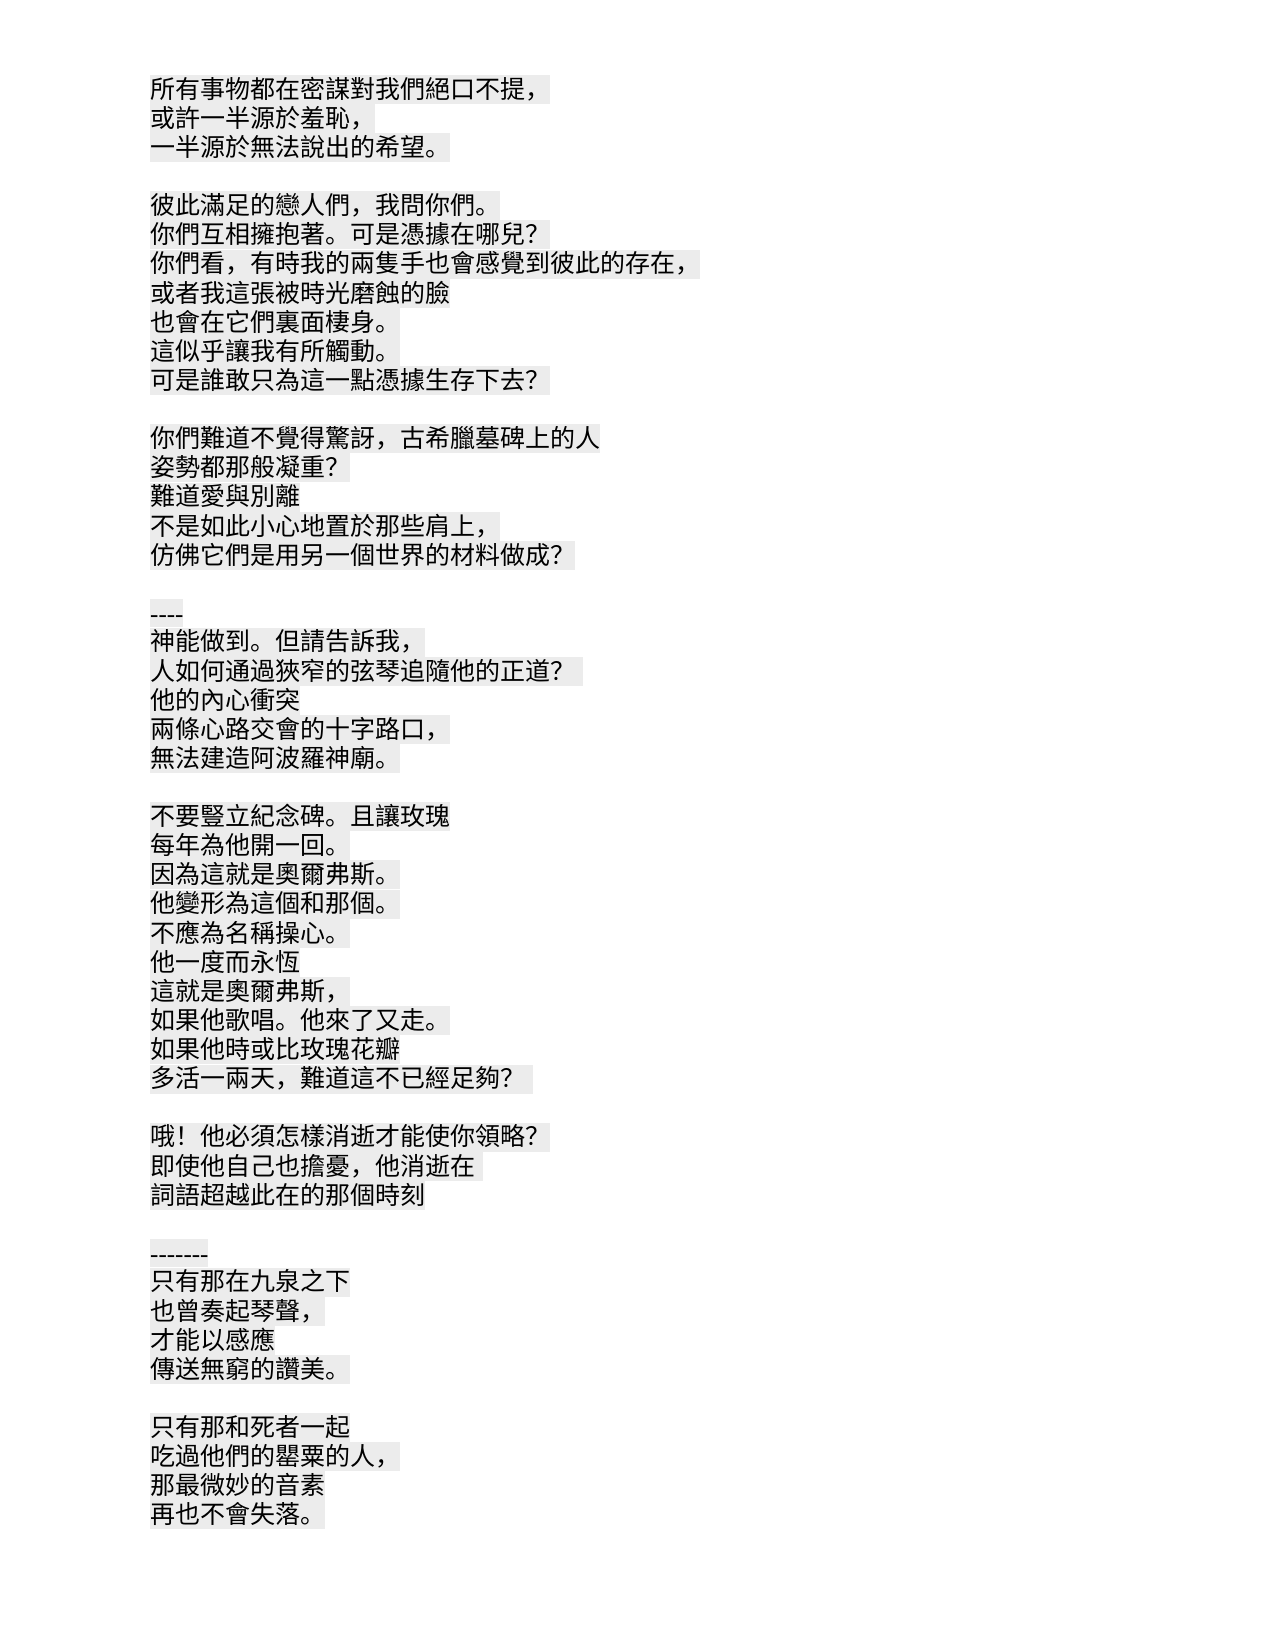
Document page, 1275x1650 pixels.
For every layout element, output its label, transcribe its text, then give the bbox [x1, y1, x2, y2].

text 我又來告別了。告別一個始終全然與我無關的我，一種無言的困境，尋回我自己。就如 R. M. Rilke 的詩句--"以開端結束，以終結開始 "。 我想說些什麼，但我明白，我越是誠實，越是無人相信，話語就像一支在它射出之前早已註定落點的箭。 在一個人們往往連自己也不相信的年代，真話總是比謊言更能創造更多誤解。許多時候，撒謊是一種美德，但在生命之前，我不願對它說出一句違心之論，於是我逐漸懂得了沉默。 沉默並非不出聲音不發一語；18年來，我不眠不休寫了千萬字至今束之高閣的筆記，訴說沉默。對於這些筆記，有些時候，我視它如同身後饋贈世人的珍寶，更多時候，宛若敝屣，無甚價值，我幾乎可以用一秒鐘的時間摧毀費盡我一生最好時光的這堆無用心血。 如果沉默帶來喧囂，如果真實話語只是號召更大的虛矯，話語何用？ 依稀記得三十年前那個餓成皮包骨卻仍極為健談的我，像個交際花似的，送往迎來，生張熟魏，不拘見著什麼人，我都不曾畏懼與之言語。曾幾何時，我詞窮了；宛如拷問一般，驚慌失措搜索枯腸，只為找到一些令自己難堪的句子；為了迎合這樣那樣一些與我無涉的世界，努力配合說出各種自我貶抑的扭曲話語。有時，連看到小孩也怕 (很多小孩其實只是體型較小的大人)，就像兔子遇著獵人那樣一種心情。 我同這個過度早熟的島嶼，怕是無緣了，某個通往公眾世界的大小通道早已封閉；剩下的，只是看我或看你要不要承認且面對這個既成事實。Martin Buber 說得對，"動物的眼神，具有說出偉大話語的能力"。就跟泰山一樣，似乎唯有在真正能識 "人" 的 "動物" 面前，我最能感到自在而愉悅。 塵世已無希望之事，詩人往往便仰起頭來，朝天上星星作文章。還記得奧爾弗斯 (Orpheus) 以及他那把七弦琴嗎？很小時候讀過許多神話故事，求個趣味，沒想到這些離奇故事竟一一埋進心裡生了根發了芽。 奧爾弗斯是阿波羅太陽神的兒子，琴藝非凡；琴音響起處，百獸群鳥駐足聆聽。有一天，奧爾弗斯和他的愛人尤麗狄刻 (Eurydice) 在森林裏玩耍，一隻毒蛇卻悄悄逼進，結束了愛人的生命。奧爾弗斯痛不欲生，在森林裏日夜哀哭，淒愴琴聲，據說連岩石都為之灑下熱淚。 萬念俱灰之際，奧爾弗斯決定攜琴直闖冥府。一路哀歌傳唱，來到冥河入口，擺渡人深受感動，破例帶一個活人渡河，找閻王要人。閻王殿前有一隻異常兇猛的 "三頭巨犬" 看守，聽其憂傷琴聲，竟也變得溫柔，安靜下來，任其進入。冥府大廳中，奧爾弗斯的悲傷琴聲迅即引來無數鬼魂，其中並無尤麗狄刻。 閻王知其來意，被其癡情感動，答應讓尤麗狄刻重返人間，但有個條件：奧爾弗斯在離開冥府之前，不能與之交談，亦不得回頭觀望。於是奧爾弗斯和尤麗狄刻一前一後，準備離開冥府，但就在奧爾弗斯一腳踏進陰陽交界之際，忍不住回頭看了一下，看愛人有沒有跟上。於是悲劇發生了，尤麗狄刻迅即被一股黑暗力量擊碎，魂消魄散。 再度失去愛人的奧爾弗斯，從此不修邊幅，自暴自棄，行屍走肉般地自我放逐於荒野之中，自殺念頭纏繞，揮之不去。有一天，來到某片荒野，一群酒神的女信徒正在狂歡作樂，邀奧爾弗斯同歡，並對其示愛，希望他能為她們彈奏幾首歡樂曲子。奧爾弗斯拒絕，出言不遜，激怒了女信徒。在盛怒和酒精的催化下，她們就將奧爾弗斯殺了，並砍下他的頭，連同七弦琴一併丟入河裏。 據說，奧爾弗斯的頭顱在河中漂流多時，嘴裏依舊低吟哀歌，而他那把七弦琴持續傳出動人的憂傷琴聲。河流所經之處，繁星如淚，百獸悲鳴。天神宙斯聞知此事，深受感動，於是將他這把琴給放到天上，成為天琴座，紀念這場悲劇。 Rilke有一著名長詩就叫做 "致奧爾弗斯的十四行詩"。他還有很多我喜歡的詩，例如 "果園"、"玫瑰"、"杜伊諾哀歌" 等等。如同哲學一般，這類引人惆悵之物，不能說是我的興趣，它們倒像是我生命的一部份；我在它裏頭消亡，卻也由此新生。 這是一封告別信，告別從來都不是我的 "我"。我喜歡寧靜單純，但非隱士，反倒樂於生活，無奈總是無話可說。套句沈從文的話，在一些不相干的話語中，生命越說越遠。面對永無止盡的扭曲誤解，似乎永遠就只有那三句台詞可說："我不是那個意思"、"我從來沒有那樣的念頭"、"我不是那樣的人"。千言萬語說不盡，隨手找來底下一些靈丹妙藥或說是鴉片也行，總歸能給人療傷止痛或者自況。手上無琴者，也許依舊能但憑胸中一點熱，為你所愛，闖一趟冥王府。 我過的生活，像在事物上面兜著 越來越大的圈子； 也許我不能兜完最後的一圈， 可我總要試試。 我繞著上帝，繞著太古的高塔 已兜了幾千年之久； 依舊不知道：我是一隻鷹，一陣暴風， 還是一首偉大的歌？ ------ 我們排列和組合 詞語，用這麽多方式， 但我們如何才能 做到與一朵玫瑰平等？ 如果我們能容忍 這個遊戲奇怪的意圖， 那是因為，一位天使 不時來打擾一下。 ----- 不要談論你。以你的本性 你無可言喻。 別的花只是點綴桌台 而你使它煥然一新。 把你放進一個簡樸的花瓶裏——， 看，全都變了； 這許是同一句話， 卻由天使唱出。 所有感動我們的，你將之分享。 而你身上發生的，我們卻不知。 要變成一百隻蝴蝶 才能讀遍你全部的書頁。 ----- 我們惶然期求中止， 有時，我們對古老的太年青， 對從未存在的又太蒼老。 如若塵世將你遺忘， 對沈靜的大地說：我流動。 對迅疾的流水言：我在。 ---- 我所有的道別都已說完。自兒時起 多少次別離慢慢塑造了我。 但我又回來了....，我將重新開始， 這坦然的回歸 解放了我的目光。 ----- 這些全是Rilke的詩，底下也是，各有出處，包括 "致奧爾弗斯的十四行詩"、 "果園"、"玫瑰"及"杜伊諾哀歌" 等等， 但全部被我隨機打散、摘取、混雜。譯者為何家煒、林克、錢春綺等人，但有些地方也許譯得不太對。 p.s.: 巴勒網這版面，原本是我這十多年來和世界唯一的窗口 (順便聲明一下，我從來不曾去過其它任何地方留言)，在此寫點通俗文字自娛娛人，但終究非我所長；政治之事，寫來尤其滿紙污穢。 喧囂島嶼，群魔亂舞；小人當道，蟑螂橫行，令人不知今夕何夕。我曾說柯文哲好歹是個君子，但見其日益荒腔走板的卑劣行徑，用心齷齪，也許我該收回這句話，以免誤導他人判斷。 21 世紀的今天，實難想像，這島上的人們竟抬舉出這樣一個救世主，我真不敢相信各位竟能忍受？這社會已經沒有一個具有基本德性、智商正常的人了嗎？世道若此，各人總得顧好自己的靈魂，而非期盼他人代勞。 我希望自己能從公眾視線中淡出，但這版面仍然歡迎大家留言，葷素不拘，百無禁忌，但天條依舊，不得違逆。至於巴勒網的活動，我恐怕也得先淡出個兩三年。長年公私交瘁，我已經很久很久恐怕二十幾年沒有時間好好睡個覺吃頓飯了。 在 "不一樣的鼓聲" 這篇文章中，我如此寫道： "梭羅在《湖濱散記》中，編了一個很動人的故事。他說：有個嚮往完美的藝術家，想打造一根手杖。他想，凡是完美的東西，必然超越時間之上，因此他自言自語說，馬的，偶這一生就算其它什麼事都不做，也要把這根手杖做得完美。於是他就遠離人群，跑到森林尋找樹枝。 找啊找的，就是找不到完美木材。但他仍一心一意虔誠地尋找。他太專注了，專注到根本就忘了時間的存在。結果，時間也忘記他，當同伴一個個死去、老去或離他而去，他依然年輕；連「時間」也拿他沒辦法。「時間」站到一旁嘆息道：這個笨蛋到底在想什麼？ 千載流逝，他終於找到一根完美木材，於是開始剝皮磨枝，打造手杖。但他的家鄉，一個城市，已成廢墟，一個王朝覆亡了。手杖後來有沒有做好我忘了，只記得時光飛逝，連星辰都已翻轉，夢迴無數。他驀然回首，發現人事已非，於是用這樹枝，在林中塵土上，記下王朝滅亡的日子，寫下最後一個族人的姓名。" 電影 "永遠的一天" 裏，"詩人" 就是從小就偷溜出家門跑到海灘上撿貝殼、流連忘返的小孩，玩得太入神，忘了時間。媽媽對著海邊大喊： "吃飯囉，還不趕快回家吃飯"，一聲又一聲地喊，但小孩充耳不聞。直到有一天，小孩長大了，腦海卻全是媽媽喊吃飯的聲音。原以為頂多只是錯過一頓晚餐，沒想到一回神，倏忽已是一生光陰。 族人們也許從20歲或更早就不斷努力進行的事，我竟遺忘了三十多年，就只為了思索一個標點符號的正確位置。南柯一夢，人事已非。就憑這點餘生，我想闖一趟冥王府，看能不能把死的變活的，把失去的找回來，不曾存在的，令其誕生。 看：樹始終在那裏； 我們居住的房子也在那裏。 惟有我們 從所有事物邊飛過， 像風一樣漂泊無依。 陳真 2015. 05. 12. ----- 多少離奇的知心話 我們已對花朵透露， 以致那精微的天平 告知世人熱情的重量。 融入了我們的憂傷 所有天體亦感苦惱。 從最強的到最弱的 再也無法忍受 ------ 崇高是一次別離。 我們身上的一些東西沒有 尾隨我們，而是走自己的路 開始習慣起天國。 難道藝術的終極邂逅 不是最溫情的告別？ 而音樂：我們回首抛向自己的 這最後一瞥。 ---- 闔上眼睛難道還不夠悲哀？ 想要雙眼一直睜著， 好在大限來臨之前，看到 我們將要失去的一切。 既然一切都在流逝，就讓我們 唱一首易逝的歌； 那滿足我們渴望的旋律 將因我們而有理由存在。 ----- 哦，思念的是那些在匆匆而過的 時辰裏沒有被愛夠的地方， 我真想從遠處向它們奉還 所有白天都躑躅在眼前， 所有夜晚全墜入深淵， 而意識裏親密的童年 在那一點上抹去。 我們的心太蒼老無從去想一個孩子 並非全然因為生活充滿敵意； 而是我們對生活撒了謊， 被困在命數不變的監牢。 怎樣的馬在泉水旁飲水， 怎樣的樹葉飄零碰觸著我們， 怎樣空空的手，或怎樣的嘴 想跟我們說話卻沒有勇氣—— ----- 一切都準備好並朝著 不言而喻的歡樂走去； 大地及其餘的一切 很快就會令我們陶醉。 我們須得四處遊走 為了全都看到，全都聽到： 我們甚至必須抵抗 而有時必須說：夠了！ 如果還在春天裏； 然而最佳的位置 是稍稍正面直視 這激動人心的遊戲。 在一場如此宏大的回憶裏 沒有一個天使膽敢 介入此事， 來增添它的光亮.... ----- 一朵玫瑰，就是所有玫瑰 與她自身：不可替代的完美， 這甜蜜的辭彙 被事物本身所包圍。 沒有她 永不知如何說出 我們的希望為何物， 而那些溫柔的間斷 在持續的出發程途中。 ------- 如果我哭喊，天使的佇列裏有誰能聽見？ 即使其中一位突然將我擁向他的胸膛 他那超凡的生命也會把我熔化。 因為 美，無非是我們恰好能承受的恐懼的開端， 如此驚惶，因為它平靜得甚至不屑於摧毀我們。 每一位天使都令人恐懼。 於是我止住自己，咽下黑暗啜泣的聲音。 啊，困頓的時候我們能向誰求告？ 不是向天使，不是向凡人， 那些敏銳的動物已經知道 在這個闡釋過的世界裏， 我們其實沒有真正的家。 也許某處山坡上仍有某棵樹為我們存留， 讓我們每天收入眼底； 昨日的街道仍為我們存留， 還有某個忠實的習慣... 是的——春天需要你。 經常會有一顆星等著你擡頭去看。 波濤會從遙遠的過去 向你湧來， 或者當你從一扇開著的窗下走過， 小提琴的音樂會渴望你傾聽。 所有這些都是使命。 可是你能完成嗎？ 難道你不是一再因為對未來的期待而分心，仿佛每一個事件 都會領來一位元新的戀人？ 如果戀人們洞悉了秘密， 也許會向夜色吐出陌生神奇的詞句。 因爲一切似乎都在把我們藏匿。 看：樹始終在那裏； 我們居住的房子也在那裏。 惟有我們 從所有事物邊飛過， 像風一樣漂泊無依。 所有事物都在密謀對我們絕口不提， 或許一半源於羞恥， 一半源於無法說出的希望。 彼此滿足的戀人們，我問你們。 你們互相擁抱著。可是憑據在哪兒？ 你們看，有時我的兩隻手也會感覺到彼此的存在， 或者我這張被時光磨蝕的臉 也會在它們裏面棲身。 這似乎讓我有所觸動。 可是誰敢只為這一點憑據生存下去？ 你們難道不覺得驚訝，古希臘墓碑上的人 姿勢都那般凝重？ 難道愛與別離 不是如此小心地置於那些肩上， 仿佛它們是用另一個世界的材料做成？ ---- 神能做到。但請告訴我， 人如何通過狹窄的弦琴追隨他的正道？ 他的內心衝突 兩條心路交會的十字路口， 無法建造阿波羅神廟。 不要豎立紀念碑。且讓玫瑰 每年為他開一回。 因為這就是奧爾弗斯。 他變形為這個和那個。 不應為名稱操心。 他一度而永恆 這就是奧爾弗斯， 如果他歌唱。他來了又走。 如果他時或比玫瑰花瓣 多活一兩天，難道這不已經足夠？ 哦！他必須怎樣消逝才能使你領略？ 即使他自己也擔憂，他消逝在 詞語超越此在的那個時刻 ------- 只有那在九泉之下 也曾奏起琴聲， 才能以感應 傳送無窮的讚美。 只有那和死者一起 吃過他們的罌粟的人， 那最微妙的音素 再也不會失落。 ----- 我們同花朵、葡萄葉、果實交往。 它們說出的不僅是歲月的語言。 從黑暗中升起一種彩色的顯現 其中也許還有那肥化土壤的死者。 他們所佔成分我們又知多少？ 很久以來這就是他們的正道， 將其無代價的精髓印進了沃土。 ------ 我們默默交談。假如有一次歡樂， 它不屬於某個人。那它屬於誰？ 它怎樣消逝在過往的行人之中 在漫長歲月的憂慮之中。 車輛駛過我們周圍，漠不關情。 房屋堅固地圍繞我們，卻是幻境， 誰也不認識我們。天地間什麽是真？ 或許最終有一個旁觀者爲之驚歎， 理解並讚美它持久的存在。 唯歌者能訴說。唯神靈能傾聽。 ------ 我像一面旗被包圍在遼闊的空間． 我覺得風從四方吹來，我必須忍耐， 下面一切還沒有動靜： 門依然輕輕關閉，煙囪裏還沒有聲音； 窗子都還沒顫動，塵土還很重． 我認出了風暴而激動如大海． 我舒展開又跌回我自己， 又把自己抛出去，並且獨個兒 置身在偉大的風暴裏． ------- 他們的聲音來自遠方， 在日出之前啓程， 在浩瀚的森林裏，走了許久， 曾在夢中與但以理交談 曾看見大海，將大海講述。 [150, 75, 1125, 1558]
